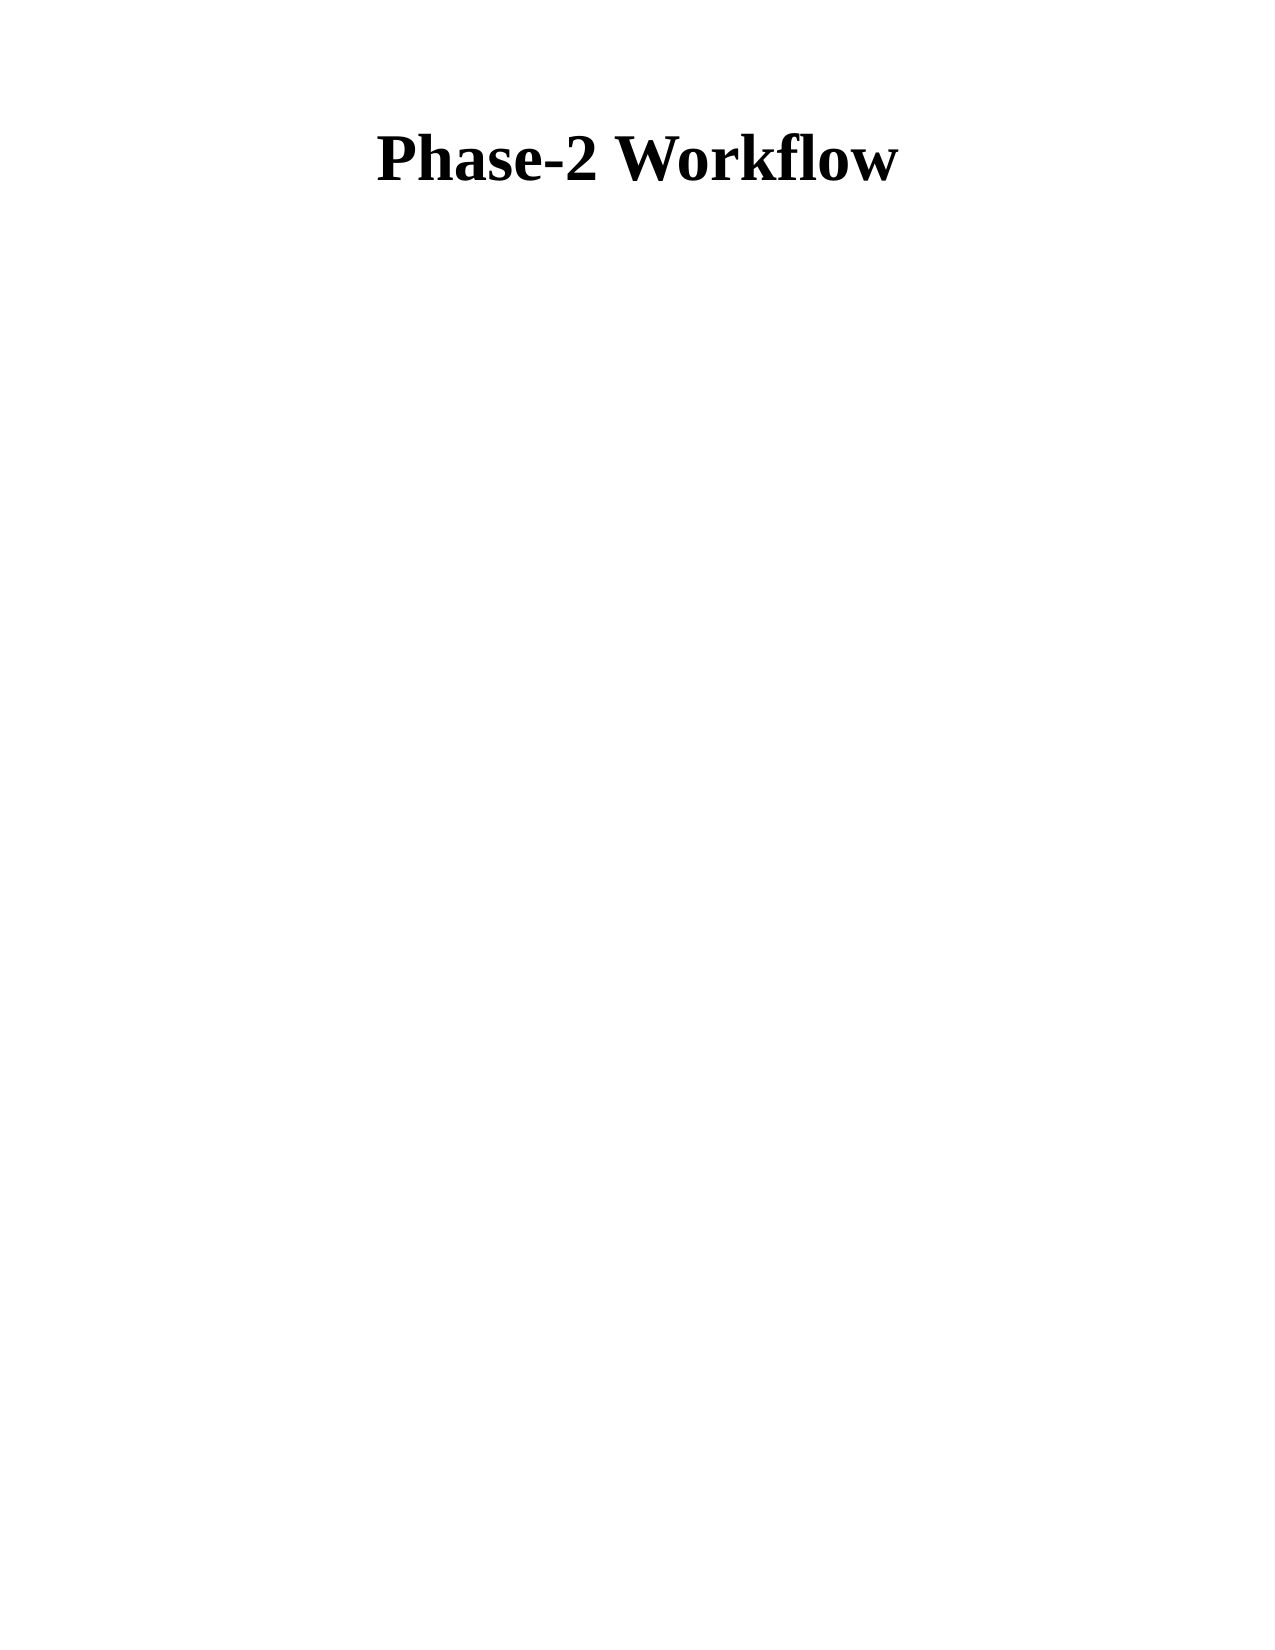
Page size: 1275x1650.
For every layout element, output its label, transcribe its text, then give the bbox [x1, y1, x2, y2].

text Phase-2 Workflow [118, 118, 1157, 195]
